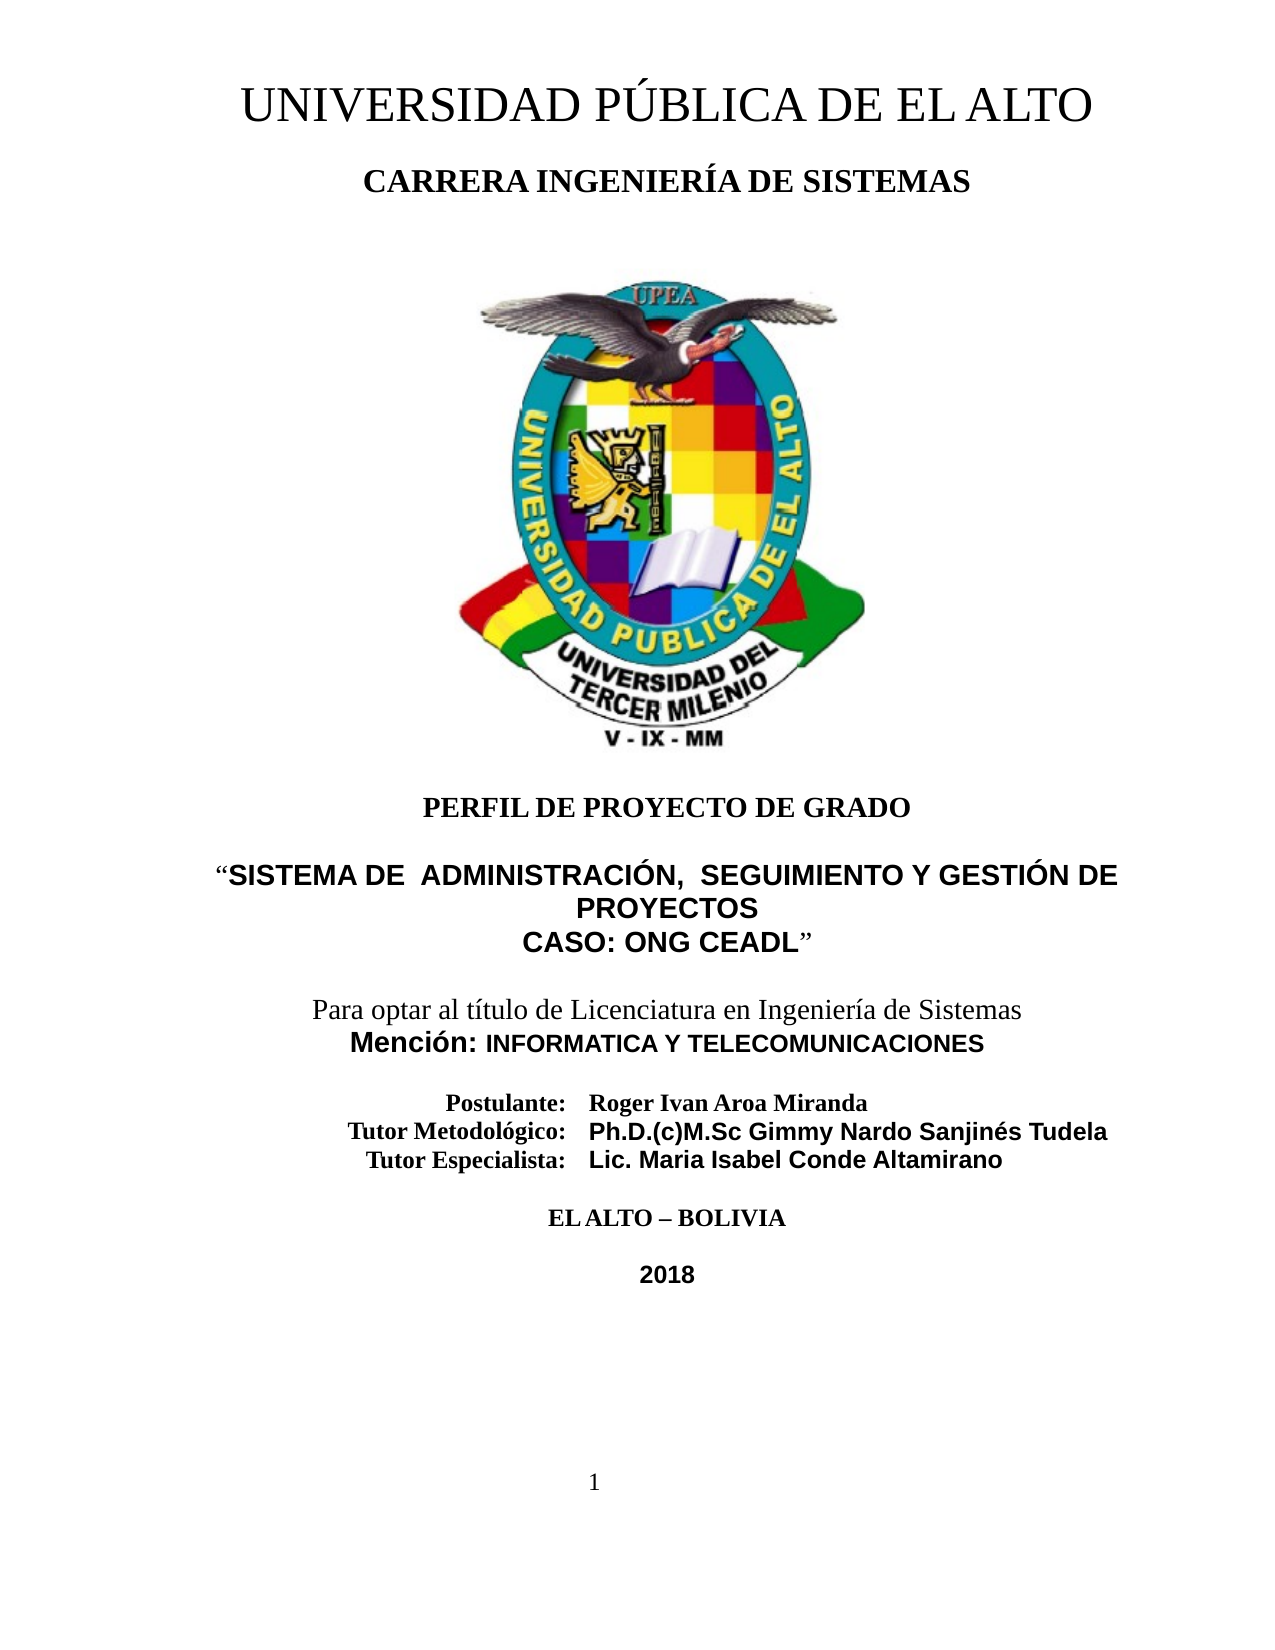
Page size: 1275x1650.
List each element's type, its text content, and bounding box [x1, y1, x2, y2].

table_cell Tutor Especialista: [334, 1145, 577, 1174]
text CASO: ONG CEADL” [207, 925, 1127, 958]
table_cell Tutor Metodológico: [334, 1116, 577, 1145]
picture [452, 266, 882, 791]
table_cell Ph.D.(c)M.Sc Gimmy Nardo Sanjinés Tudela [578, 1116, 1140, 1145]
table_header Roger Ivan Aroa Miranda [578, 1088, 1140, 1116]
text Mención: INFORMATICA Y TELECOMUNICACIONES [207, 1025, 1127, 1059]
text CARRERA INGENIERÍA DE SISTEMAS [207, 161, 1127, 199]
text EL ALTO – BOLIVIA [207, 1203, 1127, 1231]
table_header Postulante: [334, 1088, 577, 1116]
text “SISTEMA DE ADMINISTRACIÓN, SEGUIMIENTO Y GESTIÓN DE PROYECTOS [207, 857, 1127, 925]
table_cell Lic. Maria Isabel Conde Altamirano [578, 1145, 1140, 1174]
text 2018 [207, 1260, 1127, 1289]
text PERFIL DE PROYECTO DE GRADO [207, 790, 1127, 824]
text Para optar al título de Licenciatura en Ingeniería de Sistemas [207, 992, 1127, 1025]
text UNIVERSIDAD PÚBLICA DE EL ALTO [207, 75, 1127, 132]
